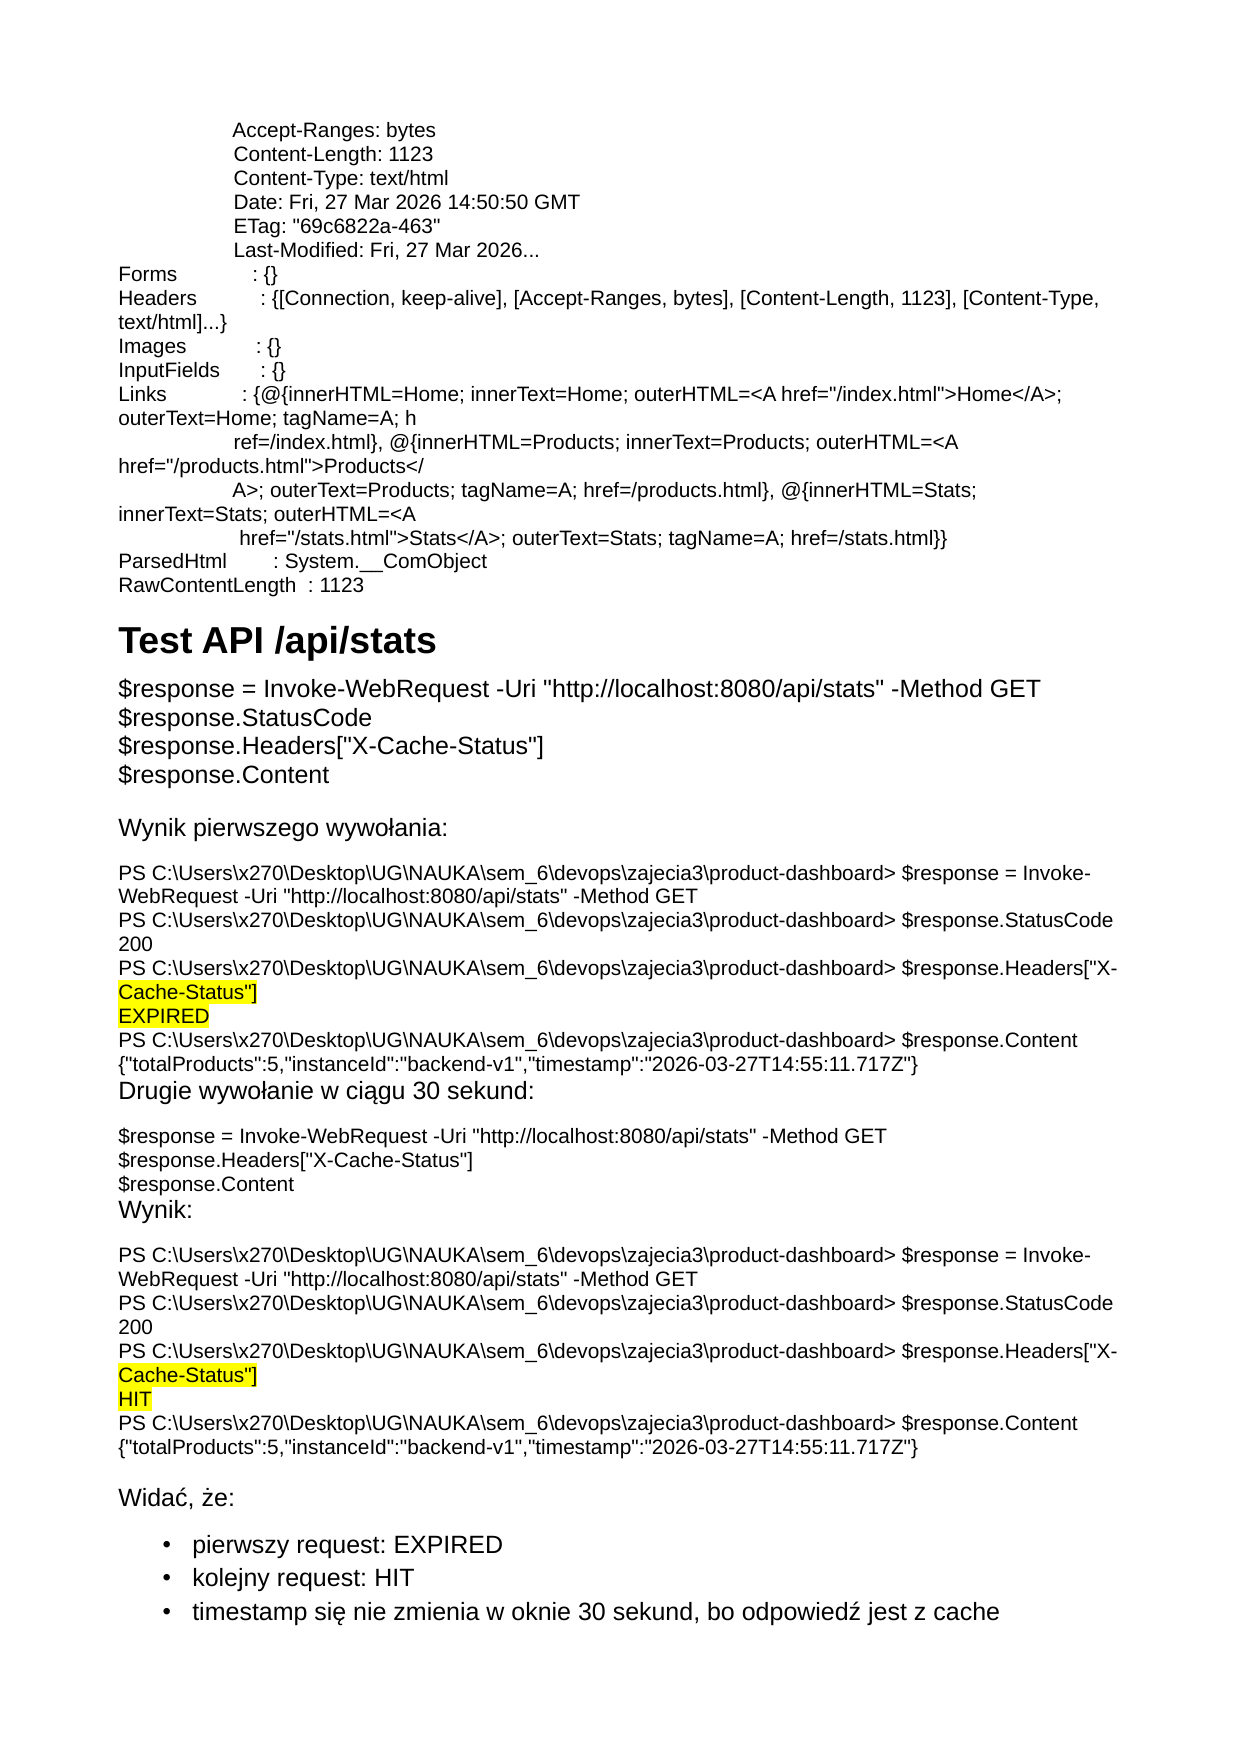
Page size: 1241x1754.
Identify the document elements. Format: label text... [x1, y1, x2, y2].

list kolejny request: HIT [162, 1563, 1122, 1592]
text href="/stats.html">Stats</A>; outerText=Stats; tagName=A; href=/stats.html}} [118, 525, 1122, 549]
text RawContentLength : 1123 [118, 573, 1122, 597]
text PS C:\Users\x270\Desktop\UG\NAUKA\sem_6\devops\zajecia3\product-dashboard> $response.Headers["X-Cache-Status"] [118, 956, 1122, 1004]
text {"totalProducts":5,"instanceId":"backend-v1","timestamp":"2026-03-27T14:55:11.717Z"} [118, 1435, 1122, 1459]
text ParsedHtml : System.__ComObject [118, 549, 1122, 573]
text HIT [118, 1387, 1122, 1411]
text ref=/index.html}, @{innerHTML=Products; innerText=Products; outerHTML=<A href="/products.html">Products</ [118, 429, 1122, 477]
text {"totalProducts":5,"instanceId":"backend-v1","timestamp":"2026-03-27T14:55:11.717Z"} [118, 1052, 1122, 1076]
subtitle Test API /api/stats [118, 618, 1122, 661]
text Headers : {[Connection, keep-alive], [Accept-Ranges, bytes], [Content-Length, 1123], [Content-Type, text/html]...} [118, 286, 1122, 334]
text Content-Type: text/html [118, 166, 1122, 190]
text Date: Fri, 27 Mar 2026 14:50:50 GMT [118, 190, 1122, 214]
text ETag: "69c6822a-463" [118, 214, 1122, 238]
text Drugie wywołanie w ciągu 30 sekund: [118, 1076, 1122, 1105]
text $response = Invoke-WebRequest -Uri "http://localhost:8080/api/stats" -Method GET [118, 1123, 1122, 1147]
text Images : {} [118, 334, 1122, 358]
text PS C:\Users\x270\Desktop\UG\NAUKA\sem_6\devops\zajecia3\product-dashboard> $response = Invoke-WebRequest -Uri "http://localhost:8080/api/stats" -Method GET [118, 1243, 1122, 1291]
text Wynik pierwszego wywołania: [118, 813, 1122, 841]
text Last-Modified: Fri, 27 Mar 2026... [118, 238, 1122, 262]
text PS C:\Users\x270\Desktop\UG\NAUKA\sem_6\devops\zajecia3\product-dashboard> $response.Headers["X-Cache-Status"] [118, 1339, 1122, 1387]
text Links : {@{innerHTML=Home; innerText=Home; outerHTML=<A href="/index.html">Home</A>; outerText=Home; tagName=A; h [118, 382, 1122, 429]
text InputFields : {} [118, 358, 1122, 382]
text $response.Content [118, 1171, 1122, 1195]
text PS C:\Users\x270\Desktop\UG\NAUKA\sem_6\devops\zajecia3\product-dashboard> $response.StatusCode [118, 1291, 1122, 1315]
text PS C:\Users\x270\Desktop\UG\NAUKA\sem_6\devops\zajecia3\product-dashboard> $response.StatusCode [118, 908, 1122, 932]
text Content-Length: 1123 [118, 142, 1122, 166]
text $response.Headers["X-Cache-Status"] [118, 1147, 1122, 1171]
text 200 [118, 1315, 1122, 1339]
text 200 [118, 932, 1122, 956]
text Accept-Ranges: bytes [118, 118, 1122, 142]
list pierwszy request: EXPIRED [162, 1530, 1122, 1559]
text $response = Invoke-WebRequest -Uri "http://localhost:8080/api/stats" -Method GET $response.StatusCode $response.Headers["X-Cache-Status"] $response.Content [118, 674, 1122, 789]
text PS C:\Users\x270\Desktop\UG\NAUKA\sem_6\devops\zajecia3\product-dashboard> $response.Content [118, 1411, 1122, 1435]
text A>; outerText=Products; tagName=A; href=/products.html}, @{innerHTML=Stats; innerText=Stats; outerHTML=<A [118, 477, 1122, 525]
text Wynik: [118, 1195, 1122, 1224]
text PS C:\Users\x270\Desktop\UG\NAUKA\sem_6\devops\zajecia3\product-dashboard> $response = Invoke-WebRequest -Uri "http://localhost:8080/api/stats" -Method GET [118, 860, 1122, 908]
text Widać, że: [118, 1483, 1122, 1511]
text EXPIRED [118, 1004, 1122, 1028]
list timestamp się nie zmienia w oknie 30 sekund, bo odpowiedź jest z cache [162, 1596, 1122, 1625]
text PS C:\Users\x270\Desktop\UG\NAUKA\sem_6\devops\zajecia3\product-dashboard> $response.Content [118, 1028, 1122, 1052]
text Forms : {} [118, 262, 1122, 286]
